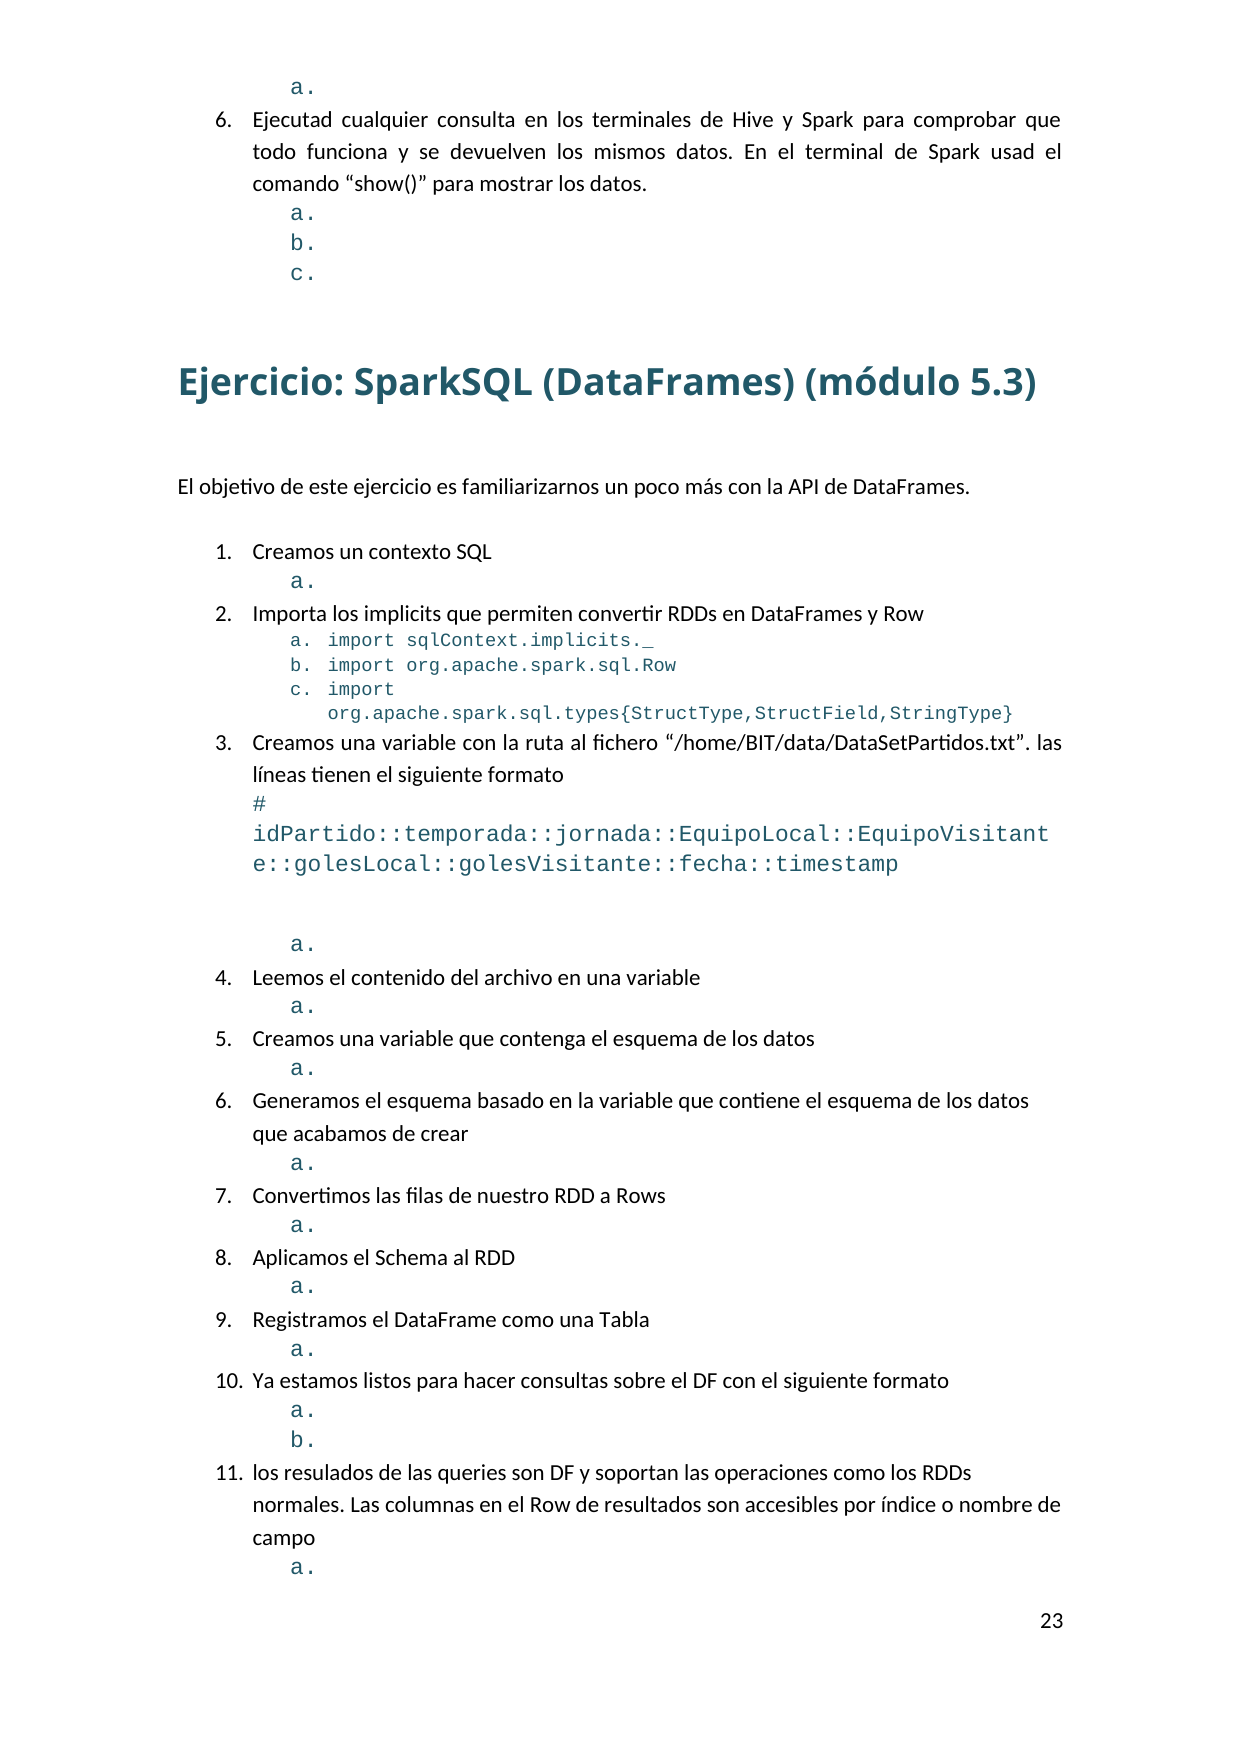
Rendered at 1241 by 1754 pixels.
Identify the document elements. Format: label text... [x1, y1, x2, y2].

list Registramos el DataFrame como una Tabla [215, 1305, 1063, 1333]
list Importa los implicits que permiten convertir RDDs en DataFrames y Row [215, 599, 1063, 627]
text El objetivo de este ejercicio es familiarizarnos un poco más con la API de DataFrames. [177, 472, 1063, 500]
list Convertimos las filas de nuestro RDD a Rows [215, 1181, 1063, 1209]
list Generamos el esquema basado en la variable que contiene el esquema de los datos que acabamos de crear [215, 1087, 1063, 1147]
list import org.apache.spark.sql.types{StructType,StructField,StringType} [290, 680, 1063, 725]
list import org.apache.spark.sql.Row [290, 655, 1063, 677]
list Creamos un contexto SQL [215, 537, 1063, 565]
list los resulados de las queries son DF y soportan las operaciones como los RDDs normales. Las columnas en el Row de resultados son accesibles por índice o nombre de campo [215, 1458, 1063, 1551]
text Ejercicio: SparkSQL (DataFrames) (módulo 5.3) [177, 355, 1063, 406]
list Leemos el contenido del archivo en una variable [215, 963, 1063, 991]
list Creamos una variable que contenga el esquema de los datos [215, 1024, 1063, 1053]
list Aplicamos el Schema al RDD [215, 1243, 1063, 1271]
list Ejecutad cualquier consulta en los terminales de Hive y Spark para comprobar que todo funciona y se devuelven los mismos datos. En el terminal de Spark usad el comando “show()” para mostrar los datos. [215, 105, 1063, 197]
list Creamos una variable con la ruta al fichero “/home/BIT/data/DataSetPartidos.txt”. las líneas tienen el siguiente formato [215, 728, 1063, 789]
text # idPartido::temporada::jornada::EquipoLocal::EquipoVisitante::golesLocal::golesVisitante::fecha::timestamp [252, 793, 1063, 878]
list Ya estamos listos para hacer consultas sobre el DF con el siguiente formato [215, 1367, 1063, 1395]
list import sqlContext.implicits._ [290, 631, 1063, 652]
